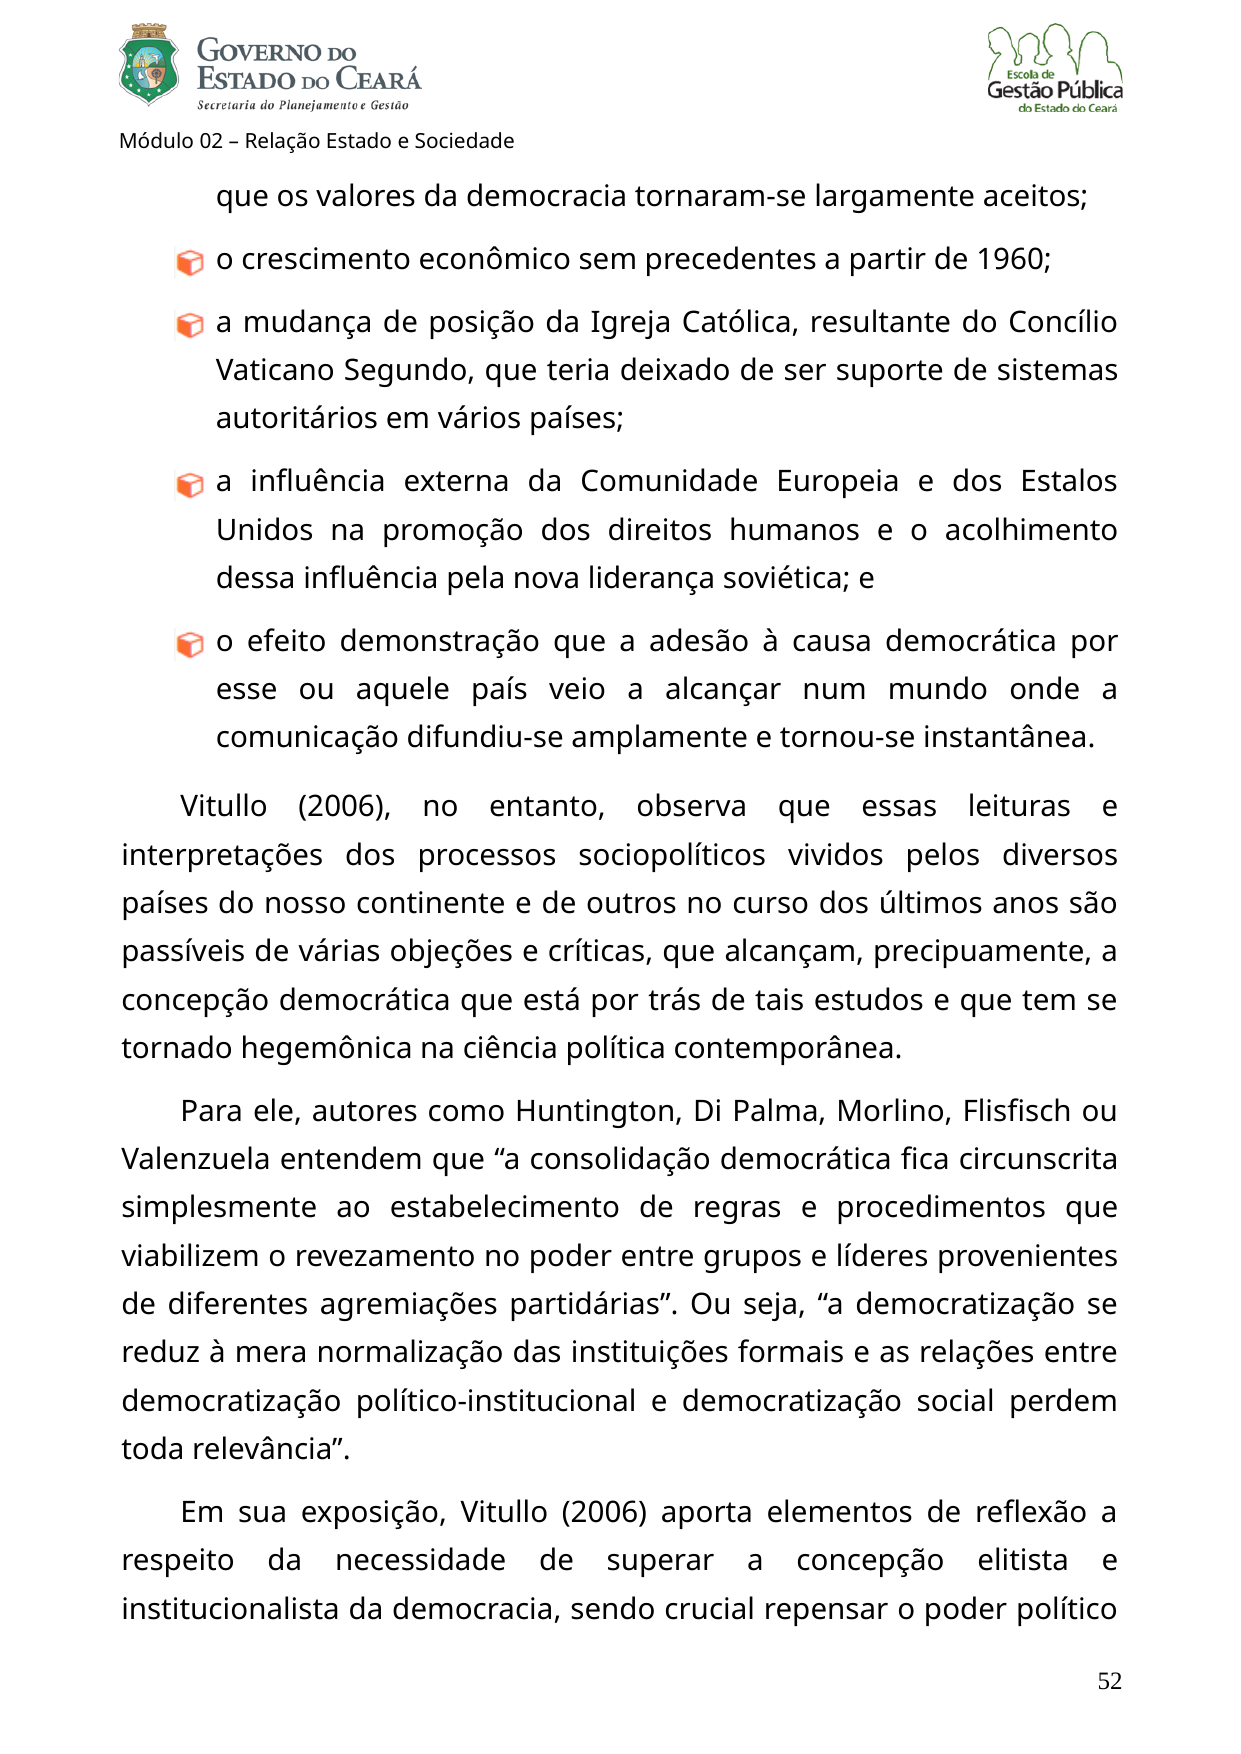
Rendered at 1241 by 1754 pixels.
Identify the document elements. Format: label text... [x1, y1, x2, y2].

picture [174, 469, 204, 501]
picture [174, 246, 204, 279]
list o efeito demonstração que a adesão à causa democrática por esse ou aquele país veio a alcançar num mundo onde a comunicação difundiu-se amplamente e tornou-se instantânea. [177, 617, 1122, 759]
list que os valores da democracia tornaram-se largamente aceitos; [177, 172, 1122, 215]
picture [174, 628, 204, 661]
text Em sua exposição, Vitullo (2006) aporta elementos de reflexão a respeito da necessidade de superar a concepção elitista e institucionalista da democracia, sendo crucial repensar o poder político [118, 1488, 1122, 1631]
text Vitullo (2006), no entanto, observa que essas leituras e interpretações dos processos sociopolíticos vividos pelos diversos países do nosso continente e de outros no curso dos últimos anos são passíveis de várias objeções e críticas, que alcançam, precipuamente, a concepção democrática que está por trás de tais estudos e que tem se tornado hegemônica na ciência política contemporânea. [118, 782, 1122, 1067]
text Para ele, autores como Huntington, Di Palma, Morlino, Flisfisch ou Valenzuela entendem que “a consolidação democrática fica circunscrita simplesmente ao estabelecimento de regras e procedimentos que viabilizem o revezamento no poder entre grupos e líderes provenientes de diferentes agremiações partidárias”. Ou seja, “a democratização se reduz à mera normalização das instituições formais e as relações entre democratização político-institucional e democratização social perdem toda relevância”. [118, 1087, 1122, 1468]
list o crescimento econômico sem precedentes a partir de 1960; [177, 234, 1122, 278]
list a mudança de posição da Igreja Católica, resultante do Concílio Vaticano Segundo, que teria deixado de ser suporte de sistemas autoritários em vários países; [177, 297, 1122, 437]
picture [174, 309, 204, 341]
picture [118, 23, 1123, 112]
list a influência externa da Comunidade Europeia e dos Estalos Unidos na promoção dos direitos humanos e o acolhimento dessa influência pela nova liderança soviética; e [177, 457, 1122, 597]
